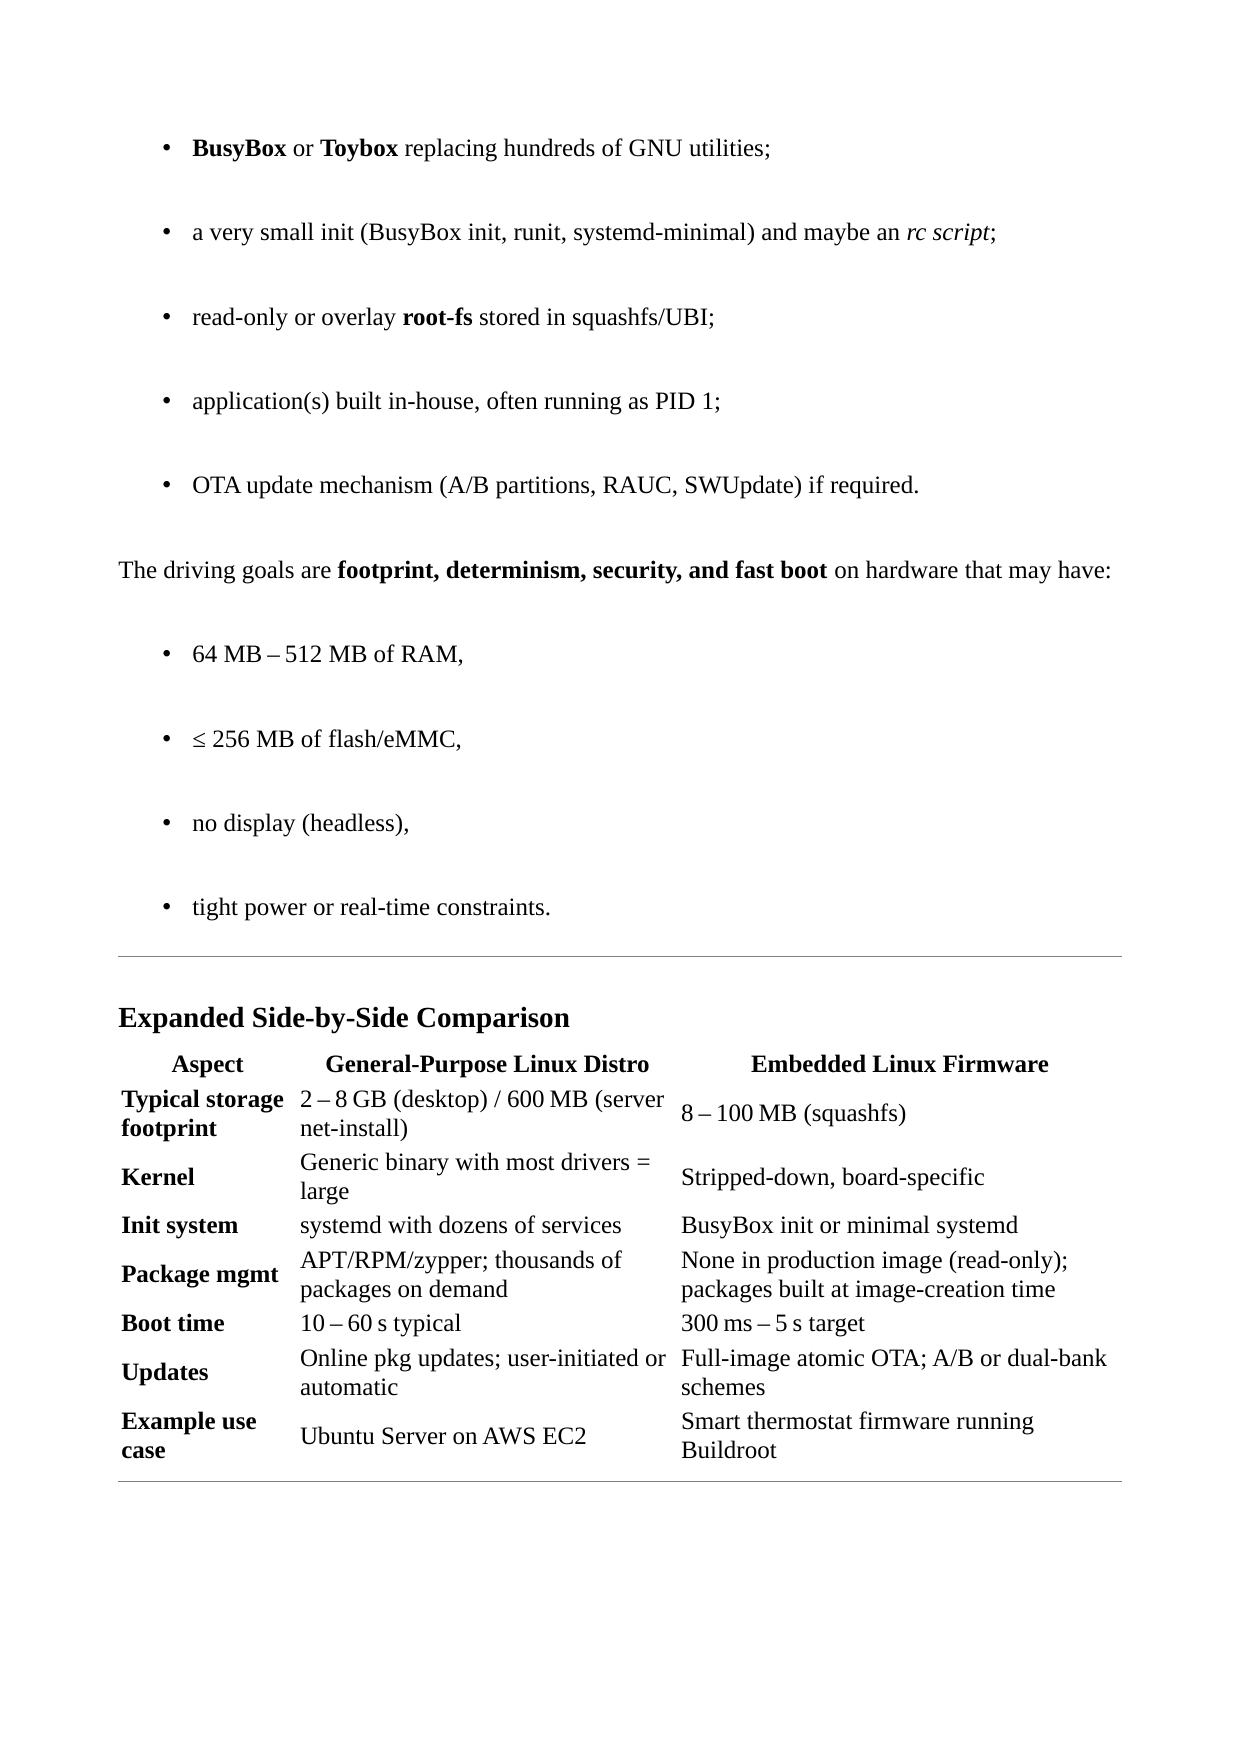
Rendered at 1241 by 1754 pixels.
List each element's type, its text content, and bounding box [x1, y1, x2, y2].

list OTA update mechanism (A/B partitions, RAUC, SWUpdate) if required. [162, 456, 1122, 499]
table_cell Stripped-down, board-specific [678, 1144, 1122, 1208]
table_header General-Purpose Linux Distro [297, 1046, 678, 1081]
table_cell Generic binary with most drivers = large [297, 1144, 678, 1208]
table_cell Package mgmt [118, 1242, 297, 1306]
subtitle Expanded Side-by-Side Comparison [118, 1000, 1122, 1034]
table_cell Online pkg updates; user-initiated or automatic [297, 1340, 678, 1403]
list tight power or real-time constraints. [162, 877, 1122, 921]
list 64 MB – 512 MB of RAM, [162, 624, 1122, 668]
list ≤ 256 MB of flash/eMMC, [162, 709, 1122, 752]
table_cell 8 – 100 MB (squashfs) [678, 1081, 1122, 1144]
table_cell Full-image atomic OTA; A/B or dual-bank schemes [678, 1340, 1122, 1403]
table_cell APT/RPM/zypper; thousands of packages on demand [297, 1242, 678, 1306]
list application(s) built in-house, often running as PID 1; [162, 371, 1122, 415]
table_cell Smart thermostat firmware running Buildroot [678, 1404, 1122, 1467]
text The driving goals are footprint, determinism, security, and fast boot on hardware that may have: [118, 540, 1122, 584]
table_cell BusyBox init or minimal systemd [678, 1208, 1122, 1242]
table_cell None in production image (read-only); packages built at image-creation time [678, 1242, 1122, 1306]
table_header Embedded Linux Firmware [678, 1046, 1122, 1081]
table_cell Boot time [118, 1306, 297, 1340]
list BusyBox or Toybox replacing hundreds of GNU utilities; [162, 118, 1122, 162]
table_cell Init system [118, 1208, 297, 1242]
table_cell 10 – 60 s typical [297, 1306, 678, 1340]
list a very small init (BusyBox init, runit, systemd-minimal) and maybe an rc script; [162, 202, 1122, 246]
table_cell Typical storage footprint [118, 1081, 297, 1144]
table_cell Updates [118, 1340, 297, 1403]
table_cell systemd with dozens of services [297, 1208, 678, 1242]
list no display (headless), [162, 793, 1122, 837]
table_header Aspect [118, 1046, 297, 1081]
list read-only or overlay root-fs stored in squashfs/UBI; [162, 287, 1122, 331]
table_cell Ubuntu Server on AWS EC2 [297, 1404, 678, 1467]
table_cell Kernel [118, 1144, 297, 1208]
table_cell 300 ms – 5 s target [678, 1306, 1122, 1340]
table_cell Example use case [118, 1404, 297, 1467]
table_cell 2 – 8 GB (desktop) / 600 MB (server net-install) [297, 1081, 678, 1144]
